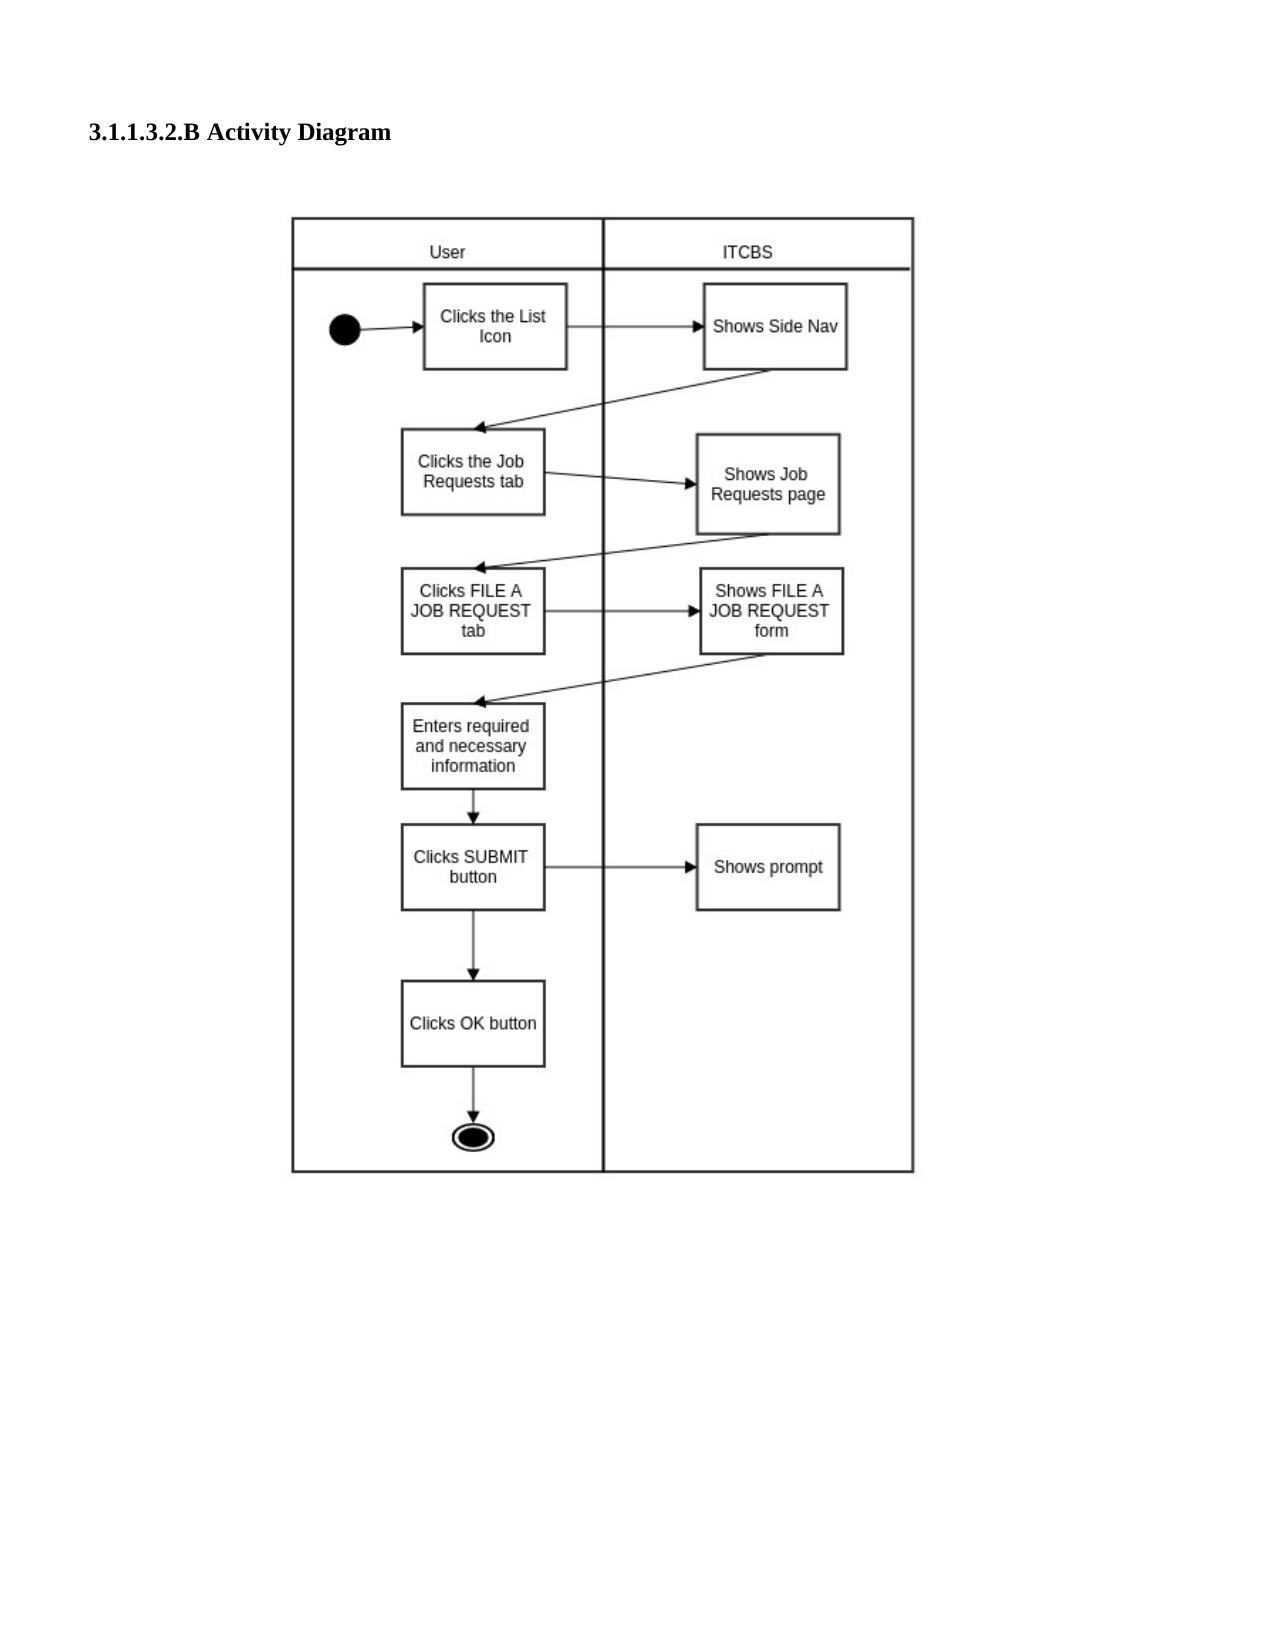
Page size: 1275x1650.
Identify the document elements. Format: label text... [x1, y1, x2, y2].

text 3.1.1.3.2.B Activity Diagram [88, 117, 1186, 146]
picture [264, 216, 944, 1206]
